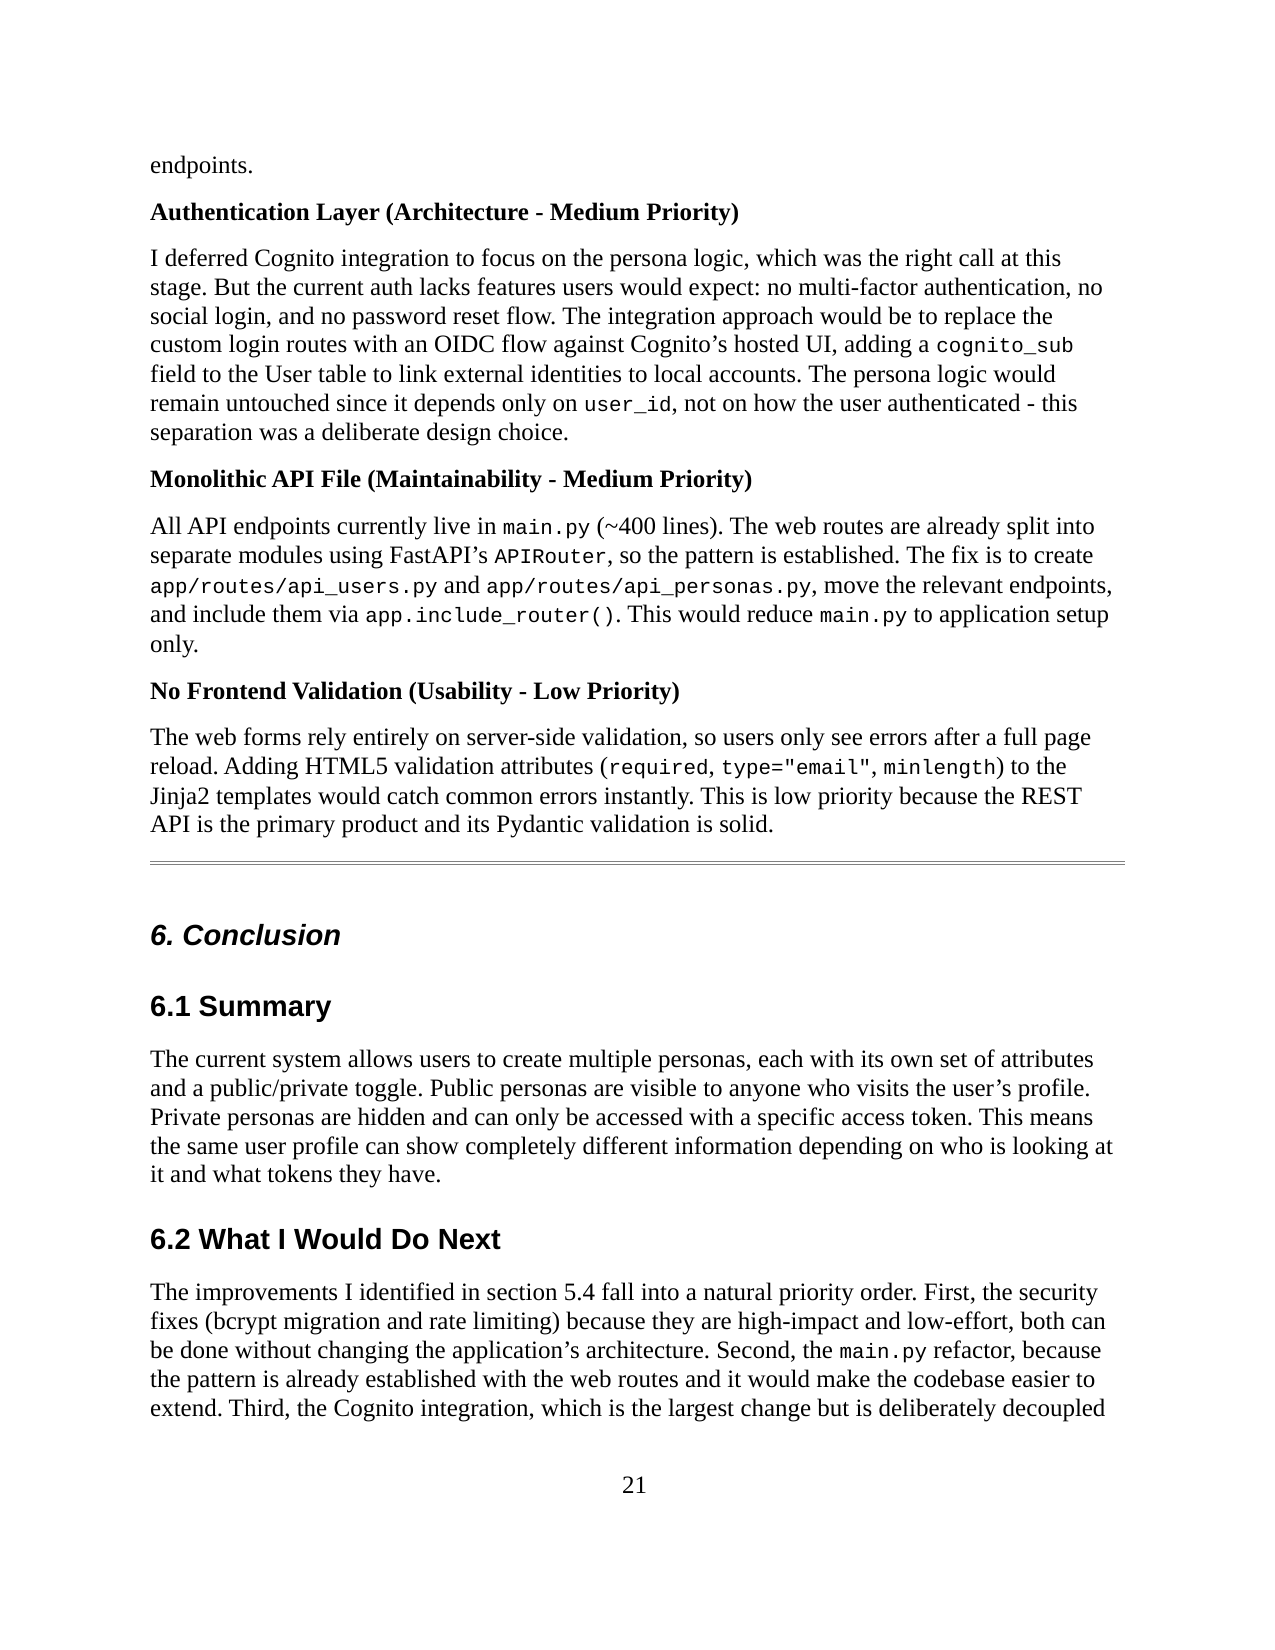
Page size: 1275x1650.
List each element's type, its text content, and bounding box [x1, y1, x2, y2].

subtitle 6.2 What I Would Do Next [150, 1222, 1125, 1256]
text The current system allows users to create multiple personas, each with its own set of attributes and a public/private toggle. Public personas are visible to anyone who visits the user’s profile. Private personas are hidden and can only be accessed with a specific access token. This means the same user profile can show completely different information depending on who is looking at it and what tokens they have. [150, 1044, 1125, 1188]
text The web forms rely entirely on server-side validation, so users only see errors after a full page reload. Adding HTML5 validation attributes (required, type="email", minlength) to the Jinja2 templates would catch common errors instantly. This is low priority because the REST API is the primary product and its Pydantic validation is solid. [150, 722, 1125, 838]
text The improvements I identified in section 5.4 fall into a natural priority order. First, the security fixes (bcrypt migration and rate limiting) because they are high-impact and low-effort, both can be done without changing the application’s architecture. Second, the main.py refactor, because the pattern is already established with the web routes and it would make the codebase easier to extend. Third, the Cognito integration, which is the largest change but is deliberately decoupled [150, 1277, 1125, 1422]
text Monolithic API File (Maintainability - Medium Priority) [150, 464, 1125, 493]
text I deferred Cognito integration to focus on the persona logic, which was the right call at this stage. But the current auth lacks features users would expect: no multi-factor authentication, no social login, and no password reset flow. The integration approach would be to replace the custom login routes with an OIDC flow against Cognito’s hosted UI, adding a cognito_sub field to the User table to link external identities to local accounts. The persona logic would remain untouched since it depends only on user_id, not on how the user authenticated - this separation was a deliberate design choice. [150, 243, 1125, 446]
text All API endpoints currently live in main.py (~400 lines). The web routes are already split into separate modules using FastAPI’s APIRouter, so the pattern is established. The fix is to create app/routes/api_users.py and app/routes/api_personas.py, move the relevant endpoints, and include them via app.include_router(). This would reduce main.py to application setup only. [150, 511, 1125, 658]
subtitle 6. Conclusion [150, 918, 1125, 952]
text Authentication Layer (Architecture - Medium Priority) [150, 197, 1125, 225]
text No Frontend Validation (Usability - Low Priority) [150, 676, 1125, 704]
subtitle 6.1 Summary [150, 989, 1125, 1023]
text endpoints. [150, 150, 1125, 179]
